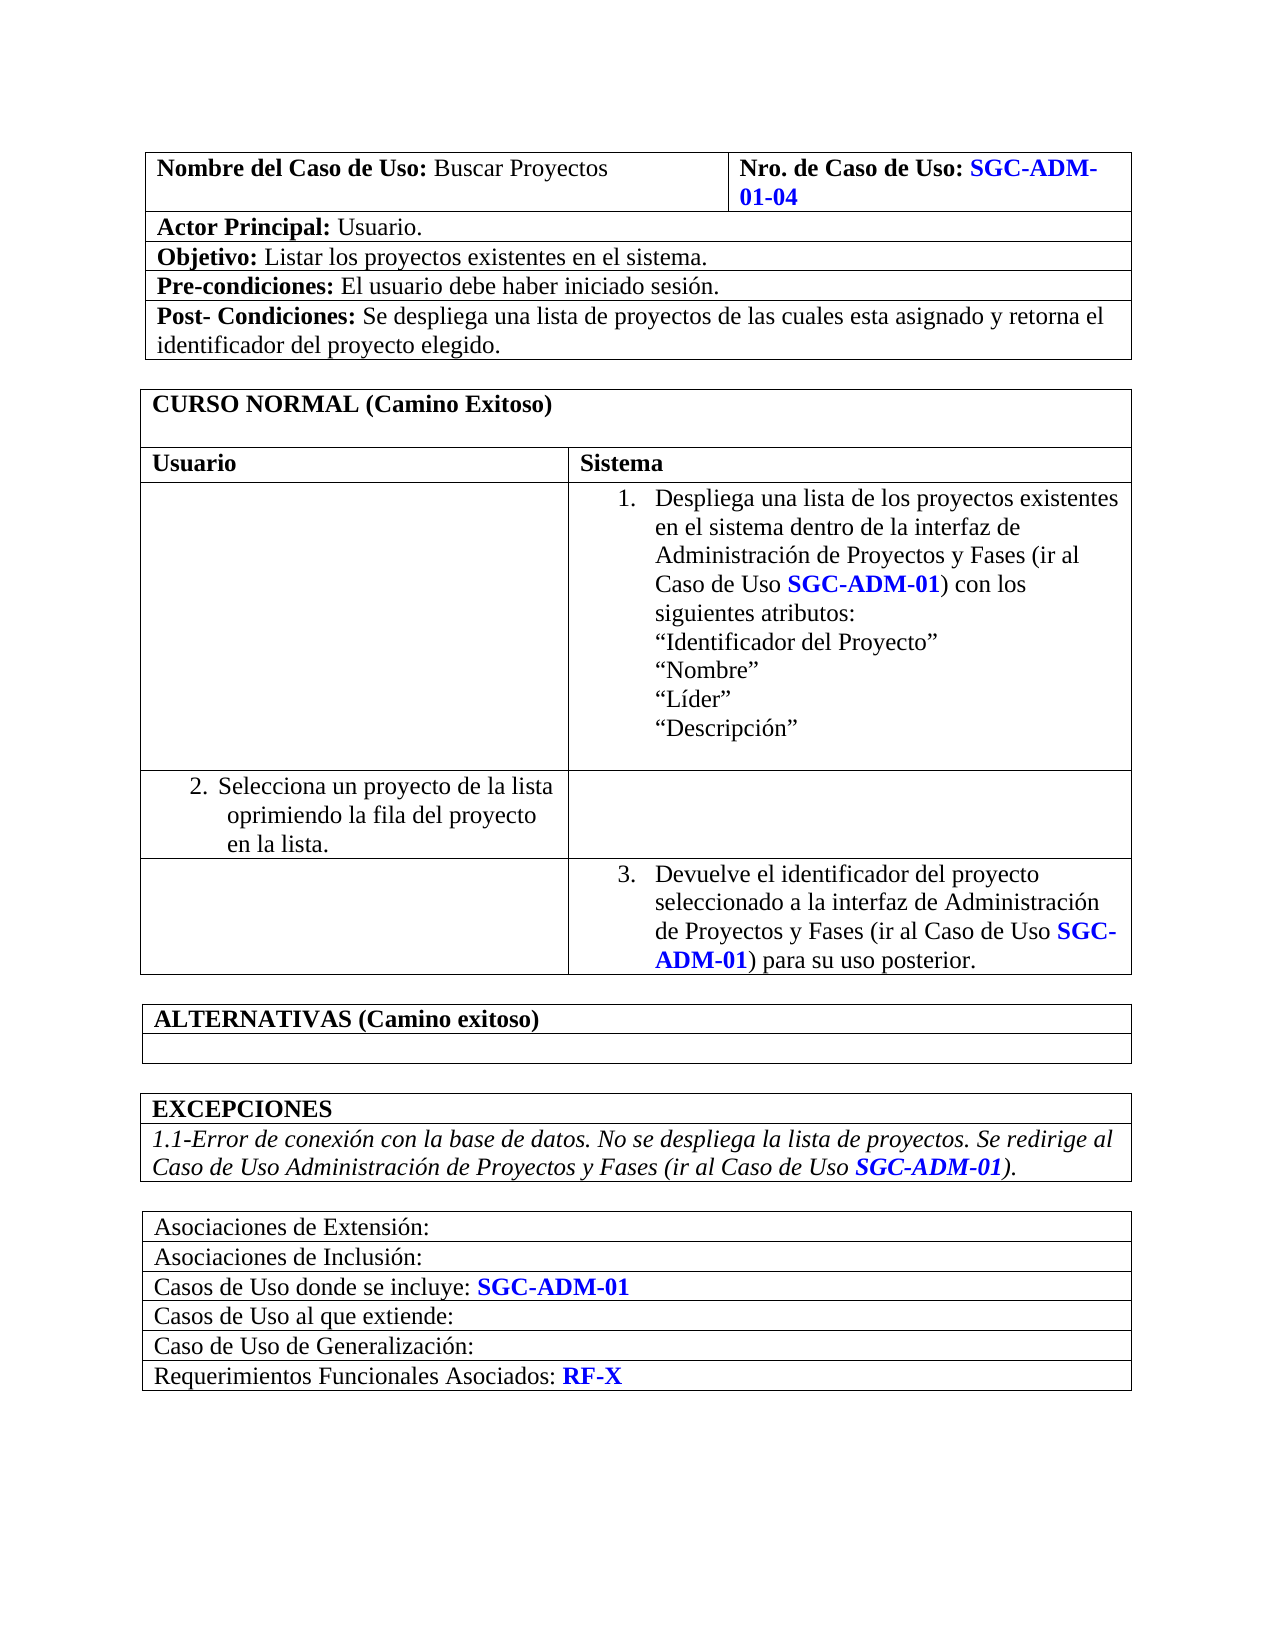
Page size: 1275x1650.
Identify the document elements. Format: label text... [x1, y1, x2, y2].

table_cell Caso de Uso de Generalización: [143, 1331, 1131, 1360]
table_cell Usuario [141, 448, 568, 482]
table_header Nombre del Caso de Uso: Buscar Proyectos [146, 153, 728, 211]
table_cell Requerimientos Funcionales Asociados: RF-X [143, 1361, 1131, 1390]
table_cell Pre-condiciones: El usuario debe haber iniciado sesión. [146, 271, 1131, 300]
table_header Nro. de Caso de Uso: SGC-ADM-01-04 [729, 153, 1131, 211]
table_cell Asociaciones de Inclusión: [143, 1242, 1131, 1271]
table_cell 1.1-Error de conexión con la base de datos. No se despliega la lista de proyectos. Se redirige al Caso de Uso Administración de Proyectos y Fases (ir al Caso de Uso SGC-ADM-01). [141, 1124, 1131, 1181]
table_cell Devuelve el identificador del proyecto seleccionado a la interfaz de Administración de Proyectos y Fases (ir al Caso de Uso SGC-ADM-01) para su uso posterior. [569, 859, 1131, 974]
table_cell [143, 1034, 1131, 1063]
table_header Asociaciones de Extensión: [143, 1212, 1131, 1241]
table_header CURSO NORMAL (Camino Exitoso) [141, 390, 1131, 447]
table_header EXCEPCIONES [141, 1094, 1131, 1123]
table_cell [141, 483, 568, 770]
table_cell Sistema [569, 448, 1131, 482]
table_cell Casos de Uso donde se incluye: SGC-ADM-01 [143, 1272, 1131, 1300]
table_cell Despliega una lista de los proyectos existentes en el sistema dentro de la interfaz de Administración de Proyectos y Fases (ir al Caso de Uso SGC-ADM-01) con los siguientes atributos: “Identificador del Proyecto” “Nombre” “Líder” “Descripción” [569, 483, 1131, 770]
table_cell Objetivo: Listar los proyectos existentes en el sistema. [146, 242, 1131, 270]
table_header ALTERNATIVAS (Camino exitoso) [143, 1005, 1131, 1033]
table_cell Selecciona un proyecto de la lista oprimiendo la fila del proyecto en la lista. [141, 771, 568, 858]
table_cell [141, 859, 568, 974]
table_cell [569, 771, 1131, 858]
table_cell Casos de Uso al que extiende: [143, 1301, 1131, 1330]
table_cell Post- Condiciones: Se despliega una lista de proyectos de las cuales esta asignado y retorna el identificador del proyecto elegido. [146, 301, 1131, 359]
table_cell Actor Principal: Usuario. [146, 212, 1131, 241]
